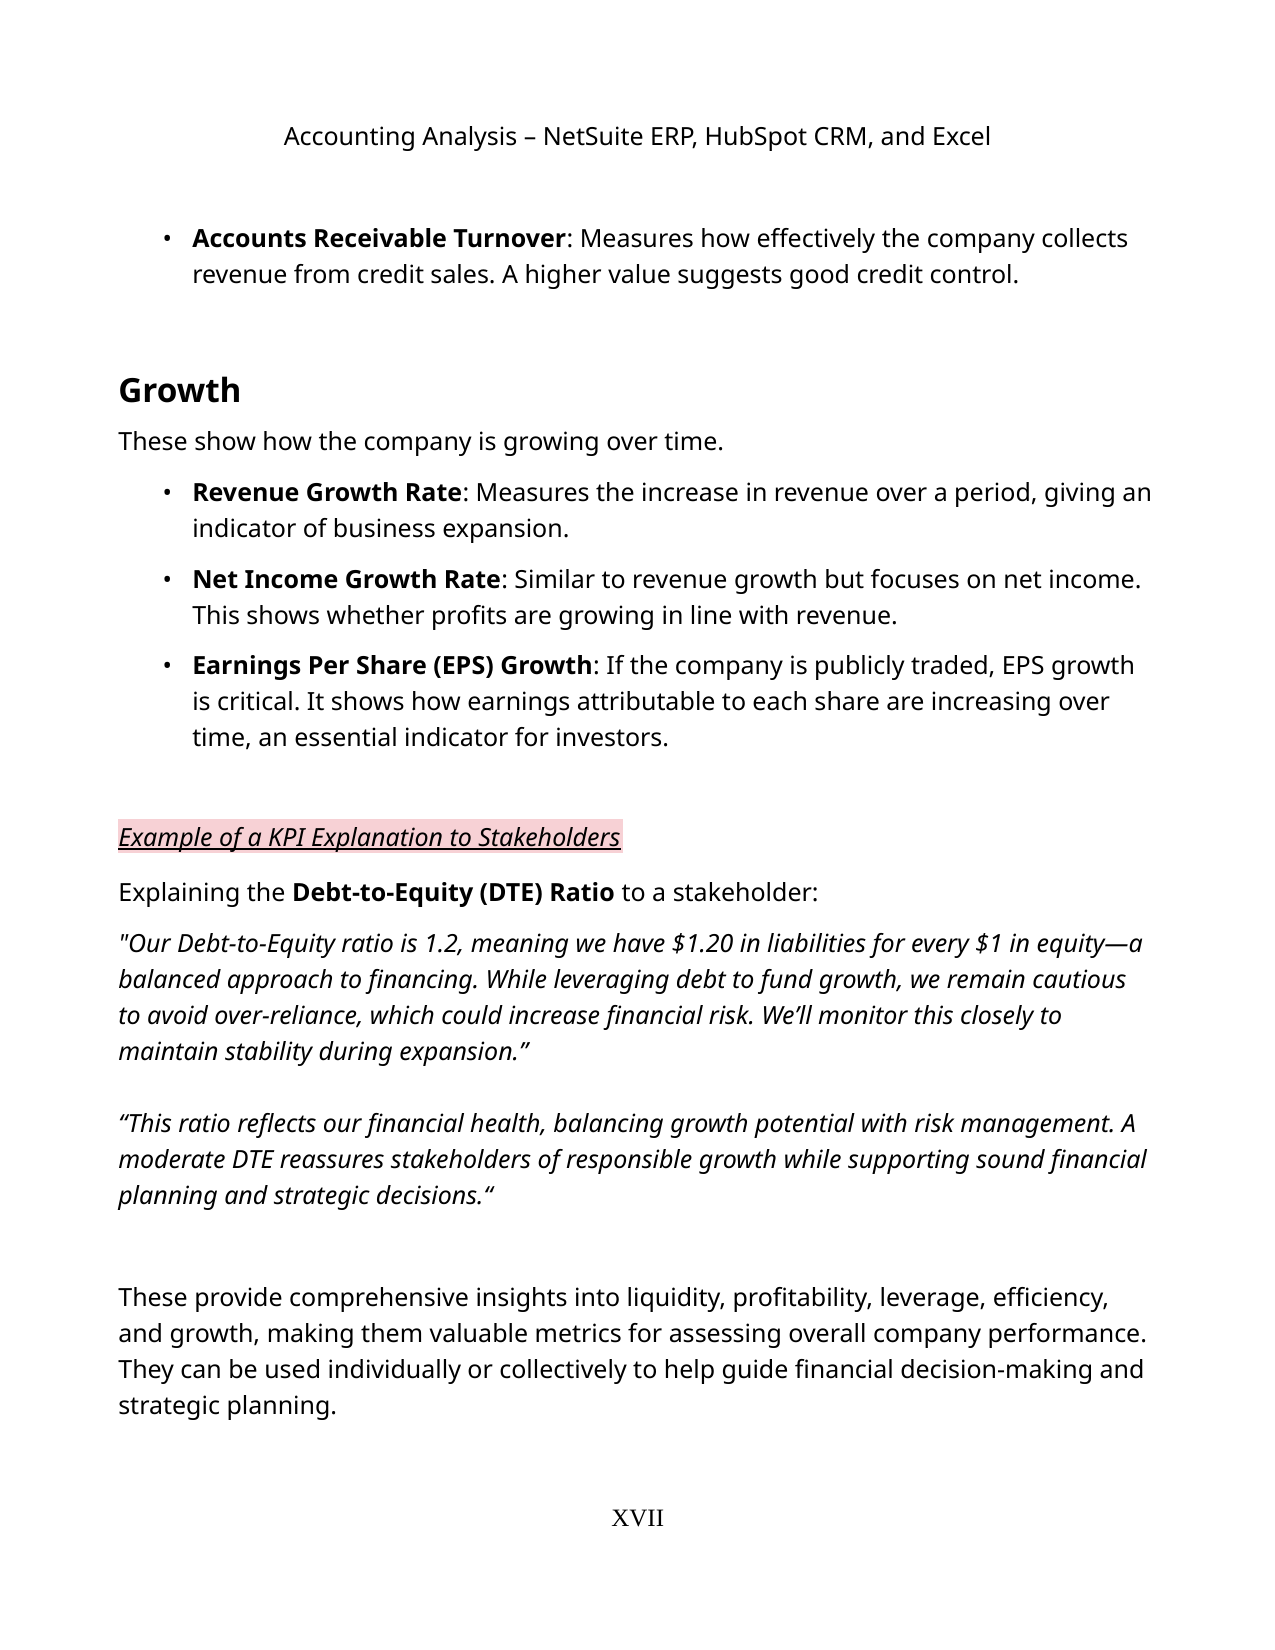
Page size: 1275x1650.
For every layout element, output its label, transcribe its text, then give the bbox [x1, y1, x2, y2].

text Example of a KPI Explanation to Stakeholders [118, 819, 1157, 853]
list Revenue Growth Rate: Measures the increase in revenue over a period, giving an indicator of business expansion. [162, 473, 1157, 545]
text These show how the company is growing over time. [118, 422, 1157, 458]
list Accounts Receivable Turnover: Measures how effectively the company collects revenue from credit sales. A higher value suggests good credit control. [162, 218, 1157, 291]
subtitle Growth [118, 377, 1157, 409]
text Explaining the Debt-to-Equity (DTE) Ratio to a stakeholder: [118, 873, 1157, 909]
list Net Income Growth Rate: Similar to revenue growth but focuses on net income. This shows whether profits are growing in line with revenue. [162, 559, 1157, 631]
list Earnings Per Share (EPS) Growth: If the company is publicly traded, EPS growth is critical. It shows how earnings attributable to each share are increasing over time, an essential indicator for investors. [162, 646, 1157, 754]
text "Our Debt-to-Equity ratio is 1.2, meaning we have $1.20 in liabilities for every $1 in equity—a balanced approach to financing. While leveraging debt to fund growth, we remain cautious to avoid over-reliance, which could increase financial risk. We’ll monitor this closely to maintain stability during expansion.” “This ratio reflects our financial health, balancing growth potential with risk management. A moderate DTE reassures stakeholders of responsible growth while supporting sound financial planning and strategic decisions.“ [118, 924, 1157, 1212]
text These provide comprehensive insights into liquidity, profitability, leverage, efficiency, and growth, making them valuable metrics for assessing overall company performance. They can be used individually or collectively to help guide financial decision-making and strategic planning. [118, 1277, 1157, 1421]
